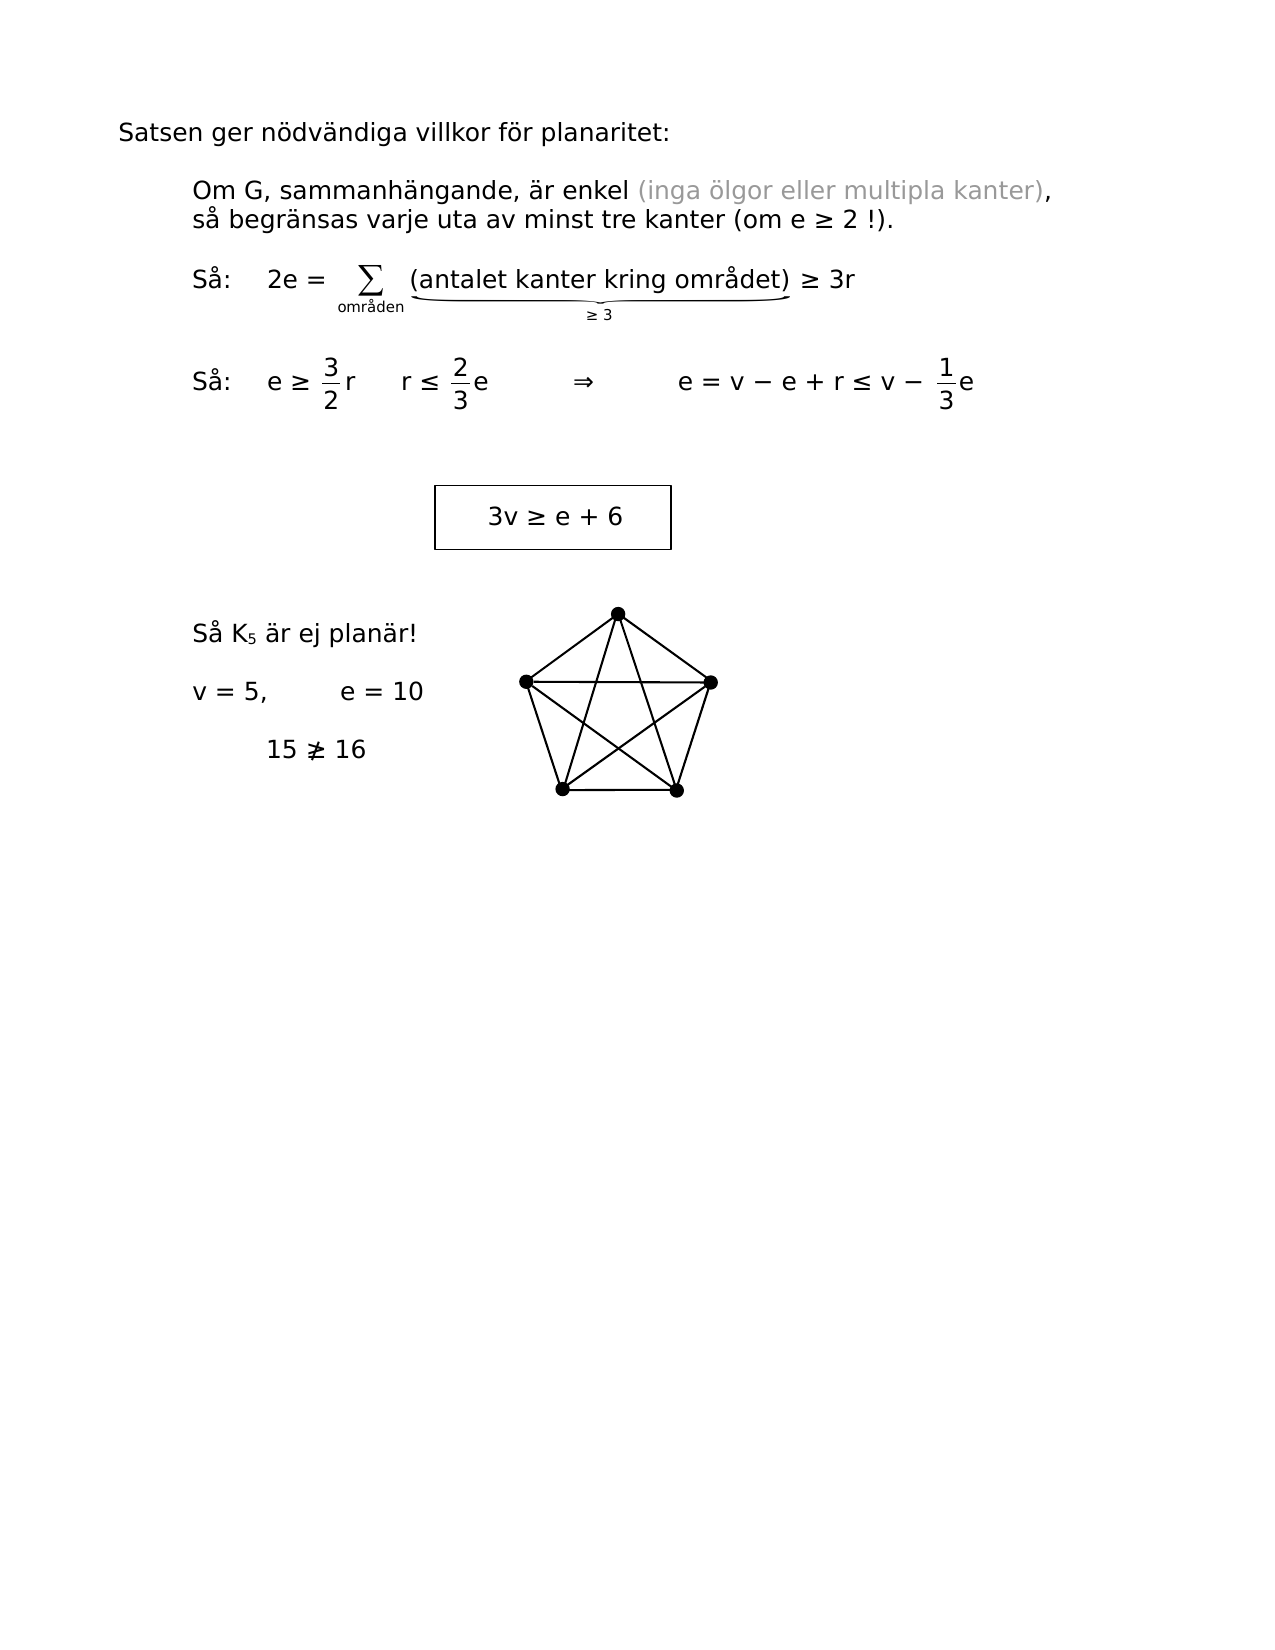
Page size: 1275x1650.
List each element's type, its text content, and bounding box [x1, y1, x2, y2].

text [530, 688, 558, 707]
text [118, 502, 434, 532]
text [705, 677, 1157, 707]
text Om G, sammanhängande, är enkel (inga ölgor eller multipla kanter), [118, 176, 1157, 206]
text [608, 622, 628, 648]
text v = 5, e = 10 [118, 677, 532, 707]
text så begränsas varje uta av minst tre kanter (om e ≥ 2 !). [118, 206, 1157, 235]
text [533, 683, 594, 707]
text [575, 620, 613, 648]
text 3v ≥ e + 6 [436, 502, 670, 532]
text [590, 684, 647, 707]
text [546, 736, 578, 765]
text [643, 684, 704, 707]
text [605, 736, 632, 746]
text [680, 688, 706, 707]
text [686, 736, 1157, 765]
text Så K5 är ej planär! [118, 619, 608, 648]
text [573, 736, 615, 765]
text [661, 736, 691, 765]
text [622, 736, 666, 765]
text [672, 502, 1157, 532]
text [599, 751, 638, 765]
text [622, 620, 662, 648]
text Satsen ger nödvändiga villkor för planaritet: [118, 118, 1157, 147]
text 15 ≱ 16 [118, 736, 551, 765]
text [629, 619, 1157, 648]
